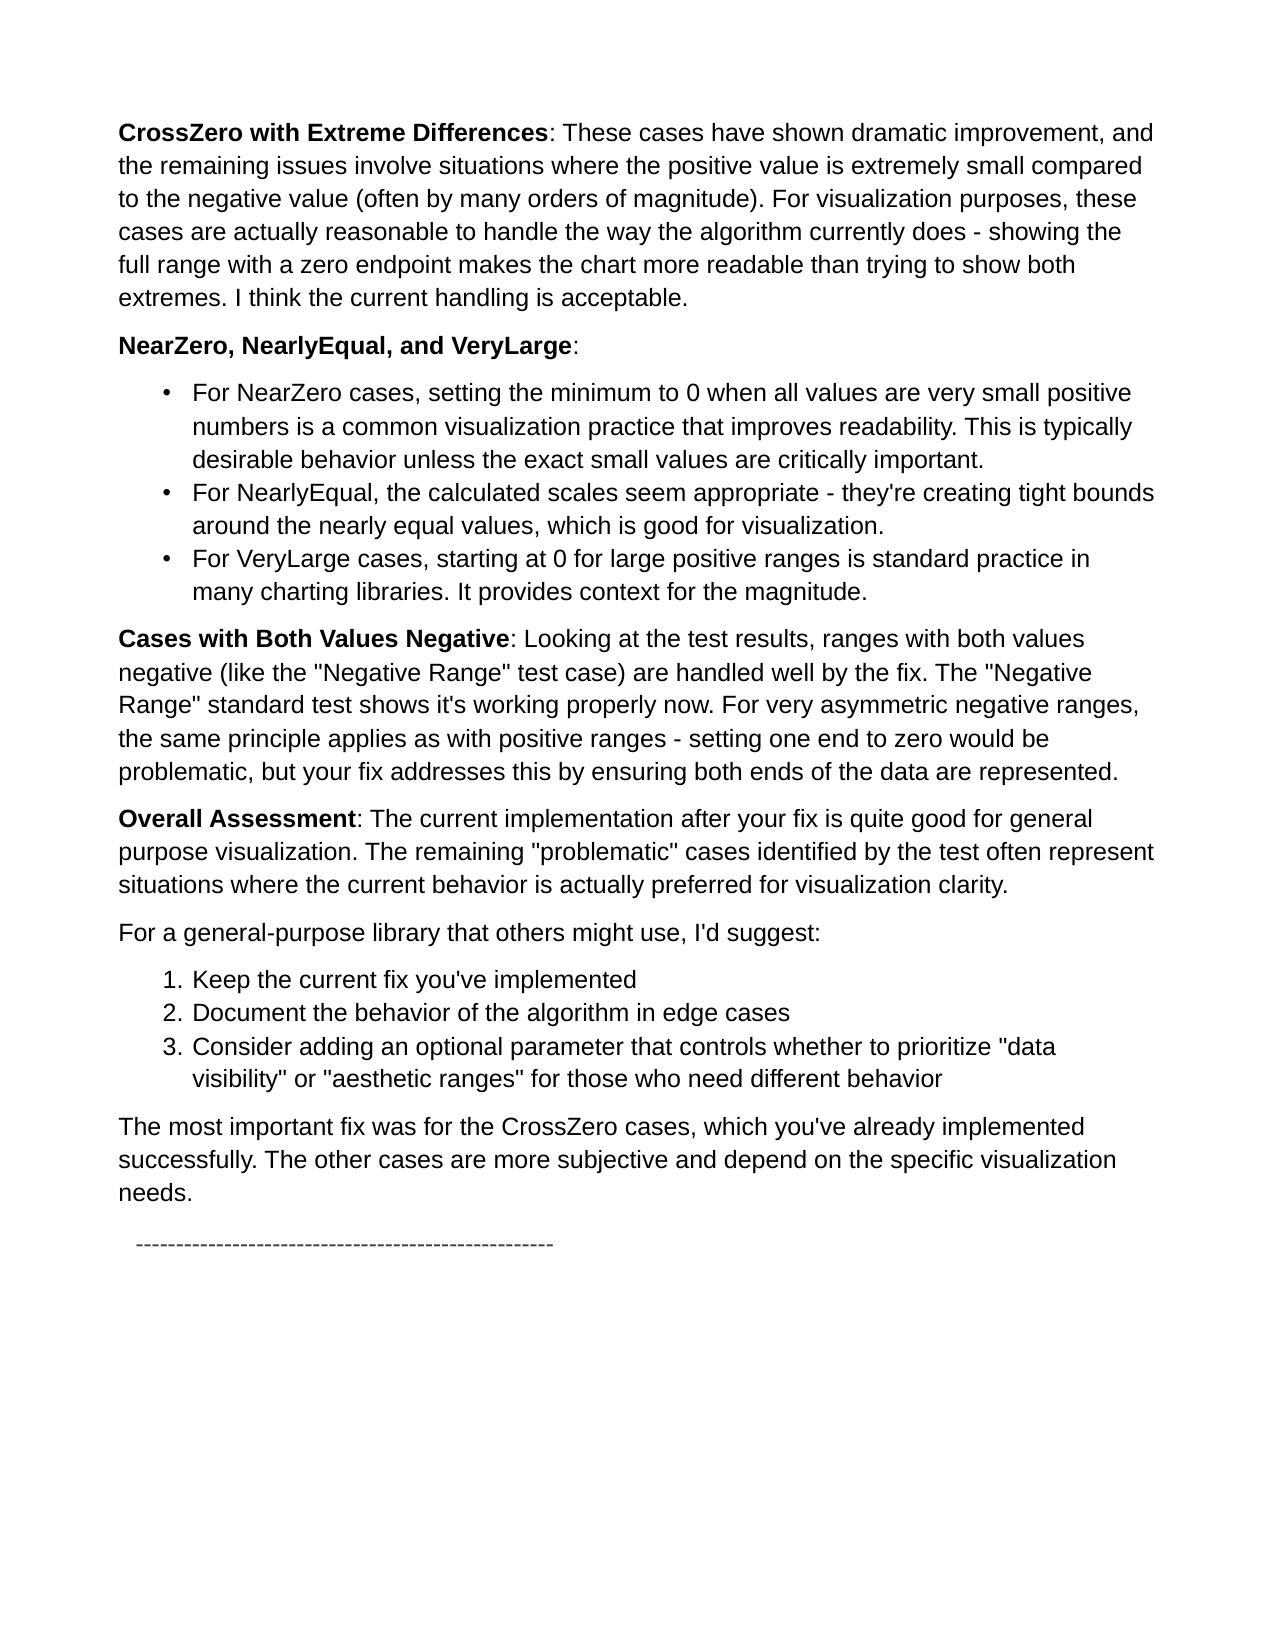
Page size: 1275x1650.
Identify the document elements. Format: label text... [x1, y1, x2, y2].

list For NearlyEqual, the calculated scales seem appropriate - they're creating tight bounds around the nearly equal values, which is good for visualization. [162, 478, 1157, 539]
text The most important fix was for the CrossZero cases, which you've already implemented successfully. The other cases are more subjective and depend on the specific visualization needs. [118, 1112, 1157, 1207]
text CrossZero with Extreme Differences: These cases have shown dramatic improvement, and the remaining issues involve situations where the positive value is extremely small compared to the negative value (often by many orders of magnitude). For visualization purposes, these cases are actually reasonable to handle the way the algorithm currently does - showing the full range with a zero endpoint makes the chart more readable than trying to show both extremes. I think the current handling is acceptable. [118, 118, 1157, 312]
list For NearZero cases, setting the minimum to 0 when all values are very small positive numbers is a common visualization practice that improves readability. This is typically desirable behavior unless the exact small values are critically important. [162, 378, 1157, 473]
text NearZero, NearlyEqual, and VeryLarge: [118, 331, 1157, 359]
text Overall Assessment: The current implementation after your fix is quite good for general purpose visualization. The remaining "problematic" cases identified by the test often represent situations where the current behavior is actually preferred for visualization clarity. [118, 804, 1157, 899]
list Document the behavior of the algorithm in edge cases [162, 998, 1157, 1027]
text ---------------------------------------------------- [135, 1226, 1157, 1260]
text Cases with Both Values Negative: Looking at the test results, ranges with both values negative (like the "Negative Range" test case) are handled well by the fix. The "Negative Range" standard test shows it's working properly now. For very asymmetric negative ranges, the same principle applies as with positive ranges - setting one end to zero would be problematic, but your fix addresses this by ensuring both ends of the data are represented. [118, 624, 1157, 785]
text For a general-purpose library that others might use, I'd suggest: [118, 918, 1157, 947]
list Keep the current fix you've implemented [162, 965, 1157, 994]
list Consider adding an optional parameter that controls whether to prioritize "data visibility" or "aesthetic ranges" for those who need different behavior [162, 1031, 1157, 1093]
list For VeryLarge cases, starting at 0 for large positive ranges is standard practice in many charting libraries. It provides context for the magnitude. [162, 544, 1157, 606]
